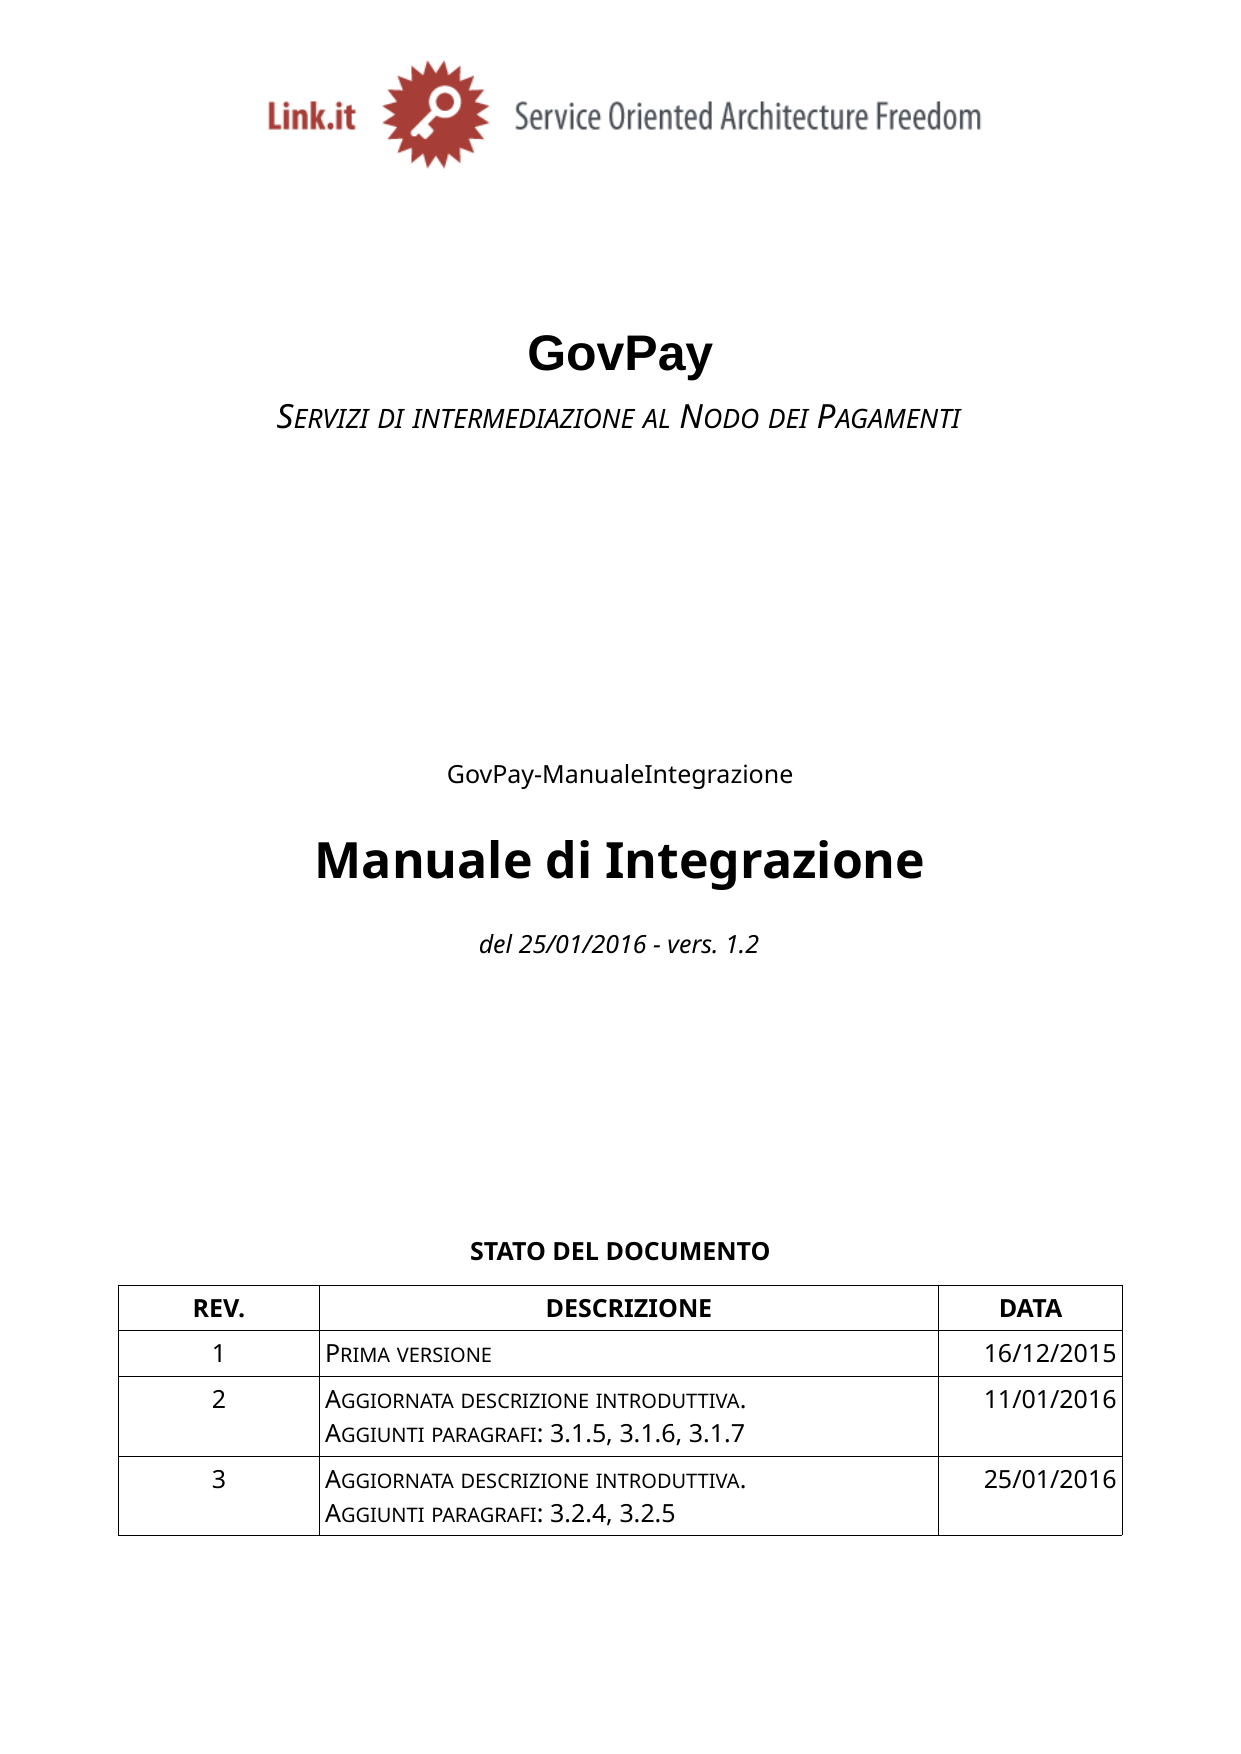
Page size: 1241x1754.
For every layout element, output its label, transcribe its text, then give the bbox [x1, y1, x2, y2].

table_header REV. [119, 1286, 319, 1330]
table_cell 16/12/2015 [939, 1331, 1122, 1376]
picture [146, 52, 1081, 178]
table_cell 1 [119, 1331, 319, 1376]
text del 25/01/2016 - vers. 1.2 [118, 927, 1122, 961]
table_header DESCRIZIONE [320, 1286, 938, 1330]
text GovPay-ManualeIntegrazione [118, 757, 1122, 791]
table_cell 2 [119, 1377, 319, 1456]
table_cell 25/01/2016 [939, 1457, 1122, 1535]
text Manuale di Integrazione [118, 825, 1122, 893]
table_cell Aggiornata descrizione introduttiva. Aggiunti paragrafi: 3.1.5, 3.1.6, 3.1.7 [320, 1377, 938, 1456]
text STATO DEL DOCUMENTO [118, 1233, 1122, 1267]
table_cell 11/01/2016 [939, 1377, 1122, 1456]
text Servizi di intermediazione al Nodo dei Pagamenti [118, 393, 1122, 439]
table_cell Prima versione [320, 1331, 938, 1376]
table_header DATA [939, 1286, 1122, 1330]
table_cell Aggiornata descrizione introduttiva. Aggiunti paragrafi: 3.2.4, 3.2.5 [320, 1457, 938, 1535]
subtitle GovPay [118, 323, 1122, 381]
table_cell 3 [119, 1457, 319, 1535]
